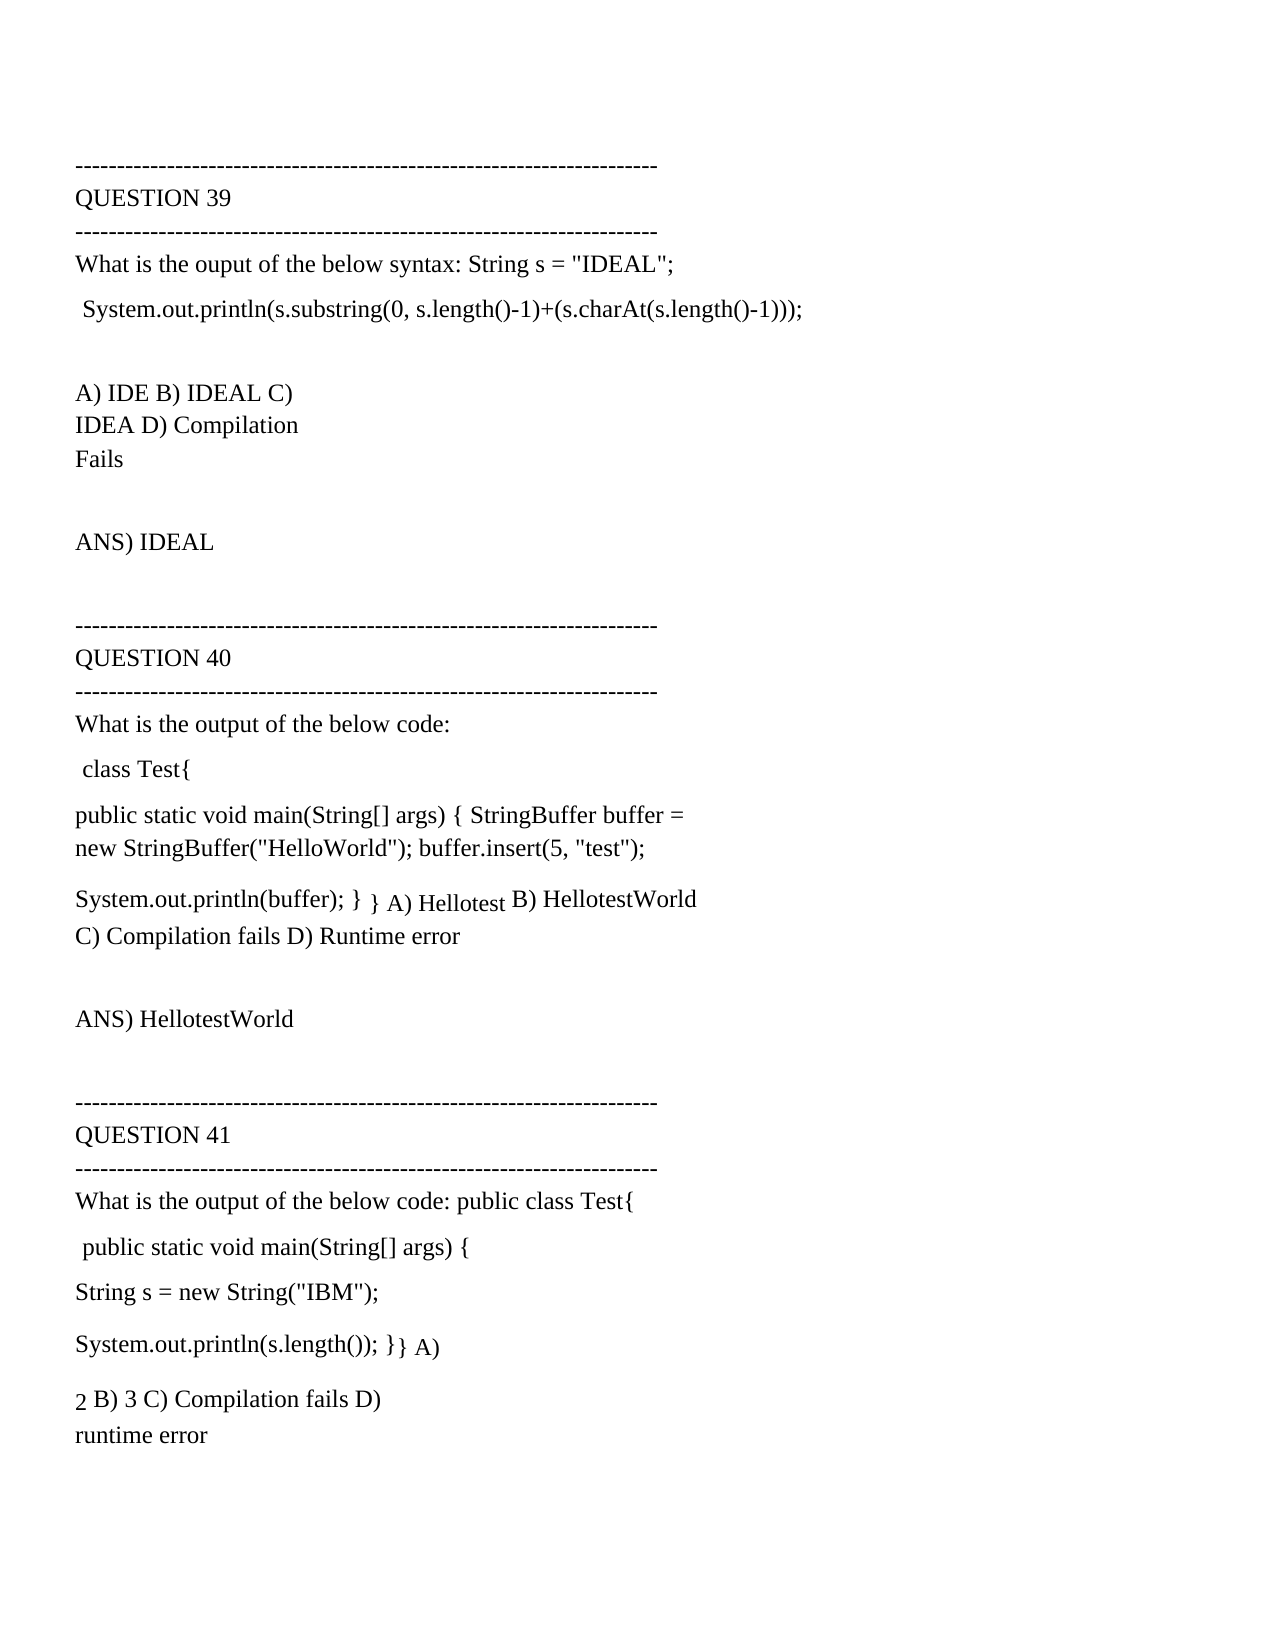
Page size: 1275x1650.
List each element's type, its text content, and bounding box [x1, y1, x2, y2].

text ANS) HellotestWorld [75, 1004, 340, 1033]
text public static void main(String[] args) { StringBuffer buffer = new StringBuffer("HelloWorld"); buffer.insert(5, "test"); System.out.println(buffer); } } A) Hellotest B) HellotestWorld C) Compilation fails D) Runtime error [75, 800, 704, 950]
text A) IDE B) IDEAL C) IDEA D) Compilation Fails [75, 378, 336, 472]
text class Test{ [82, 754, 238, 783]
text String s = new String("IBM"); System.out.println(s.length()); }} A) 2 B) 3 C) Compilation fails D) runtime error [75, 1277, 452, 1449]
text ANS) IDEAL [75, 527, 249, 555]
text ---------------------------------------------------------------------- QUESTION 41 [75, 1087, 693, 1149]
text System.out.println(s.substring(0, s.length()-1)+(s.charAt(s.length()-1))); [82, 294, 899, 323]
text ---------------------------------------------------------------------- QUESTION 40 ---------------------------------------------------------------------- What is the output of the below code: [75, 610, 693, 737]
text ---------------------------------------------------------------------- What is the output of the below code: public class Test{ [75, 1153, 693, 1215]
text ---------------------------------------------------------------------- QUESTION 39 ---------------------------------------------------------------------- What is the ouput of the below syntax: String s = "IDEAL"; [75, 150, 693, 278]
text public static void main(String[] args) { [82, 1232, 529, 1260]
